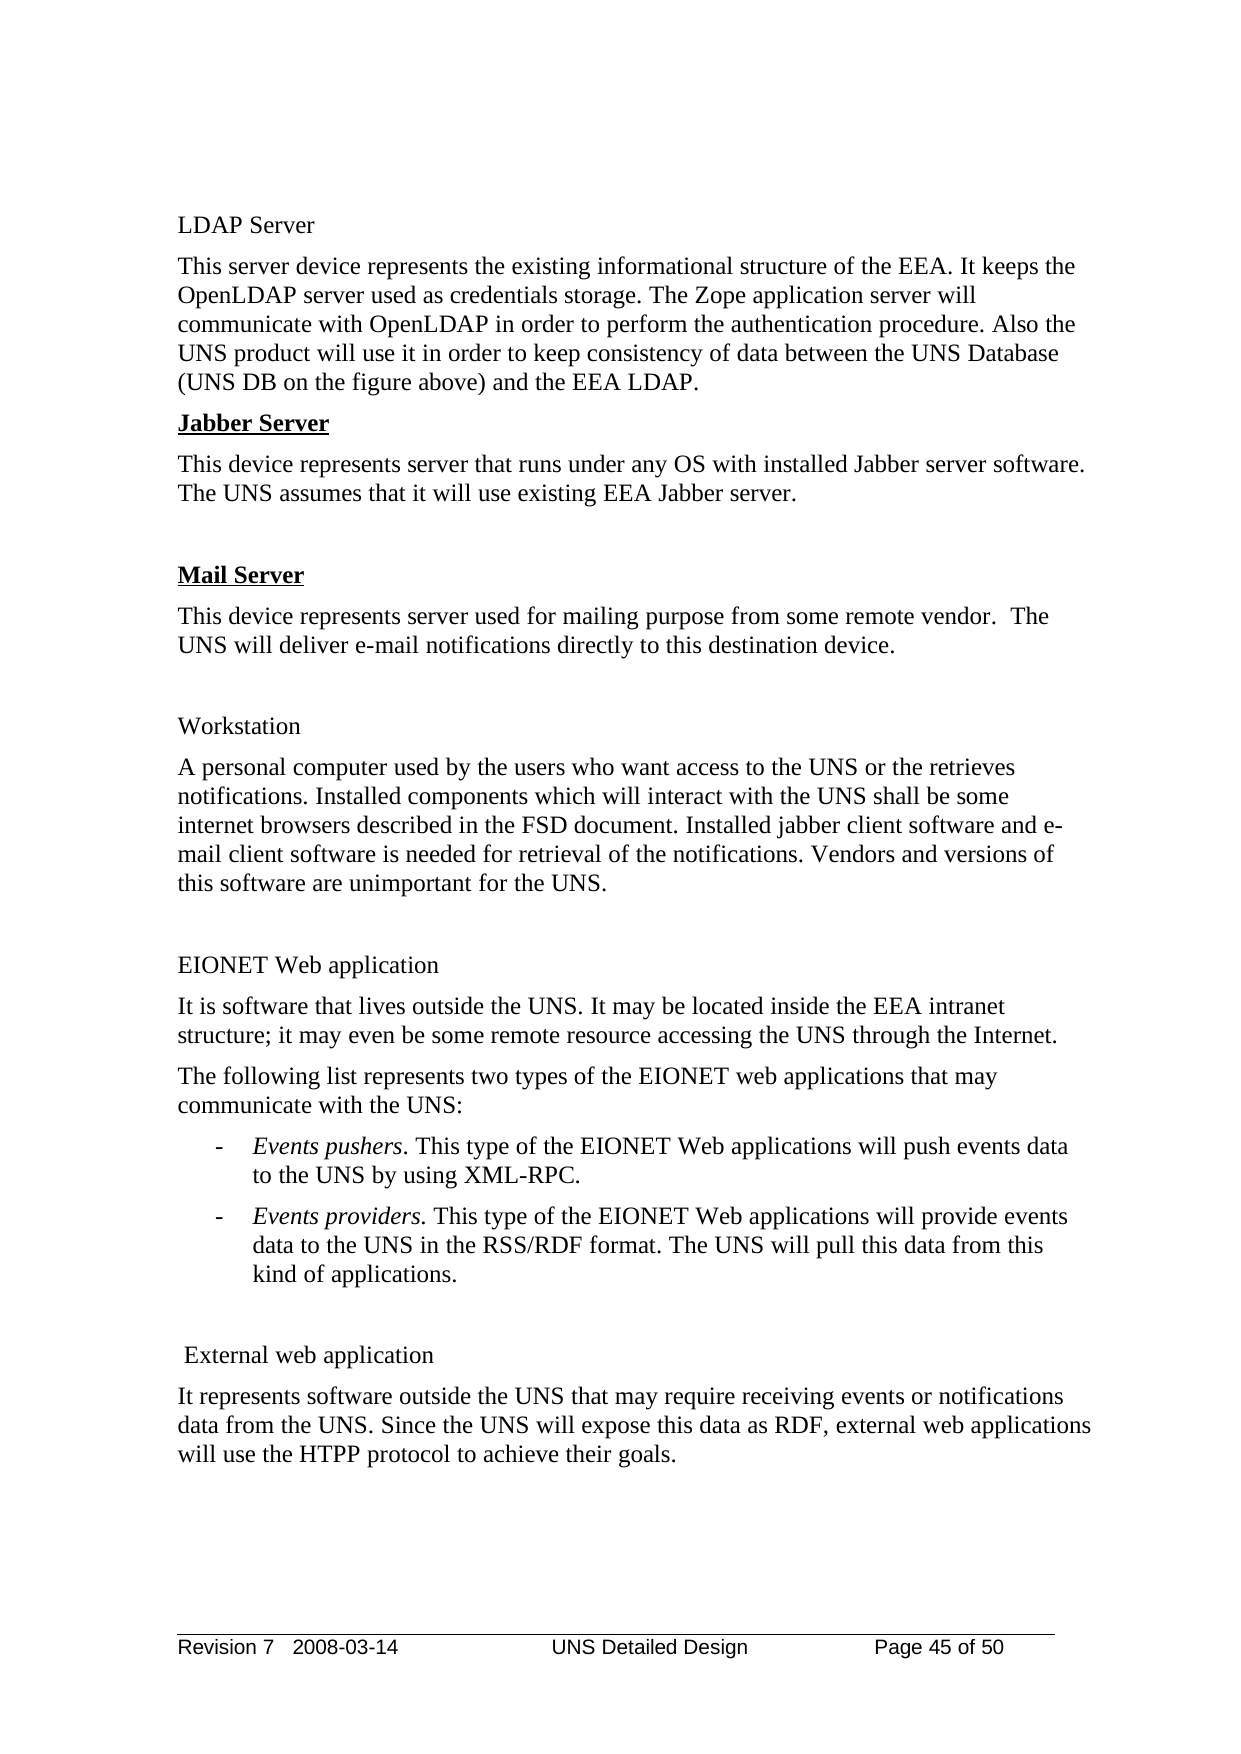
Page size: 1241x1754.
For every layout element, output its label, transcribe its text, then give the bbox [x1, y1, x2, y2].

text It represents software outside the UNS that may require receiving events or notifications data from the UNS. Since the UNS will expose this data as RDF, external web applications will use the HTPP protocol to achieve their goals. [177, 1381, 1092, 1468]
text This server device represents the existing informational structure of the EEA. It keeps the OpenLDAP server used as credentials storage. The Zope application server will communicate with OpenLDAP in order to perform the authentication procedure. Also the UNS product will use it in order to keep consistency of data between the UNS Database (UNS DB on the figure above) and the EEA LDAP. [177, 251, 1092, 396]
text LDAP Server [177, 210, 1092, 239]
text External web application [177, 1340, 1092, 1369]
list Events pushers. This type of the EIONET Web applications will push events data to the UNS by using XML-RPC. [215, 1131, 1092, 1189]
text Workstation [177, 711, 1092, 740]
text It is software that lives outside the UNS. It may be located inside the EEA intranet structure; it may even be some remote resource accessing the UNS through the Internet. [177, 991, 1092, 1049]
list Events providers. This type of the EIONET Web applications will provide events data to the UNS in the RSS/RDF format. The UNS will pull this data from this kind of applications. [215, 1201, 1092, 1288]
text This device represents server that runs under any OS with installed Jabber server software. The UNS assumes that it will use existing EEA Jabber server. [177, 449, 1092, 507]
text The following list represents two types of the EIONET web applications that may communicate with the UNS: [177, 1061, 1092, 1119]
text A personal computer used by the users who want access to the UNS or the retrieves notifications. Installed components which will interact with the UNS shall be some internet browsers described in the FSD document. Installed jabber client software and e-mail client software is needed for retrieval of the notifications. Vendors and versions of this software are unimportant for the UNS. [177, 752, 1092, 897]
text EIONET Web application [177, 950, 1092, 979]
text Mail Server [177, 560, 1092, 589]
text Jabber Server [177, 408, 1092, 437]
text This device represents server used for mailing purpose from some remote vendor. The UNS will deliver e-mail notifications directly to this destination device. [177, 601, 1092, 659]
